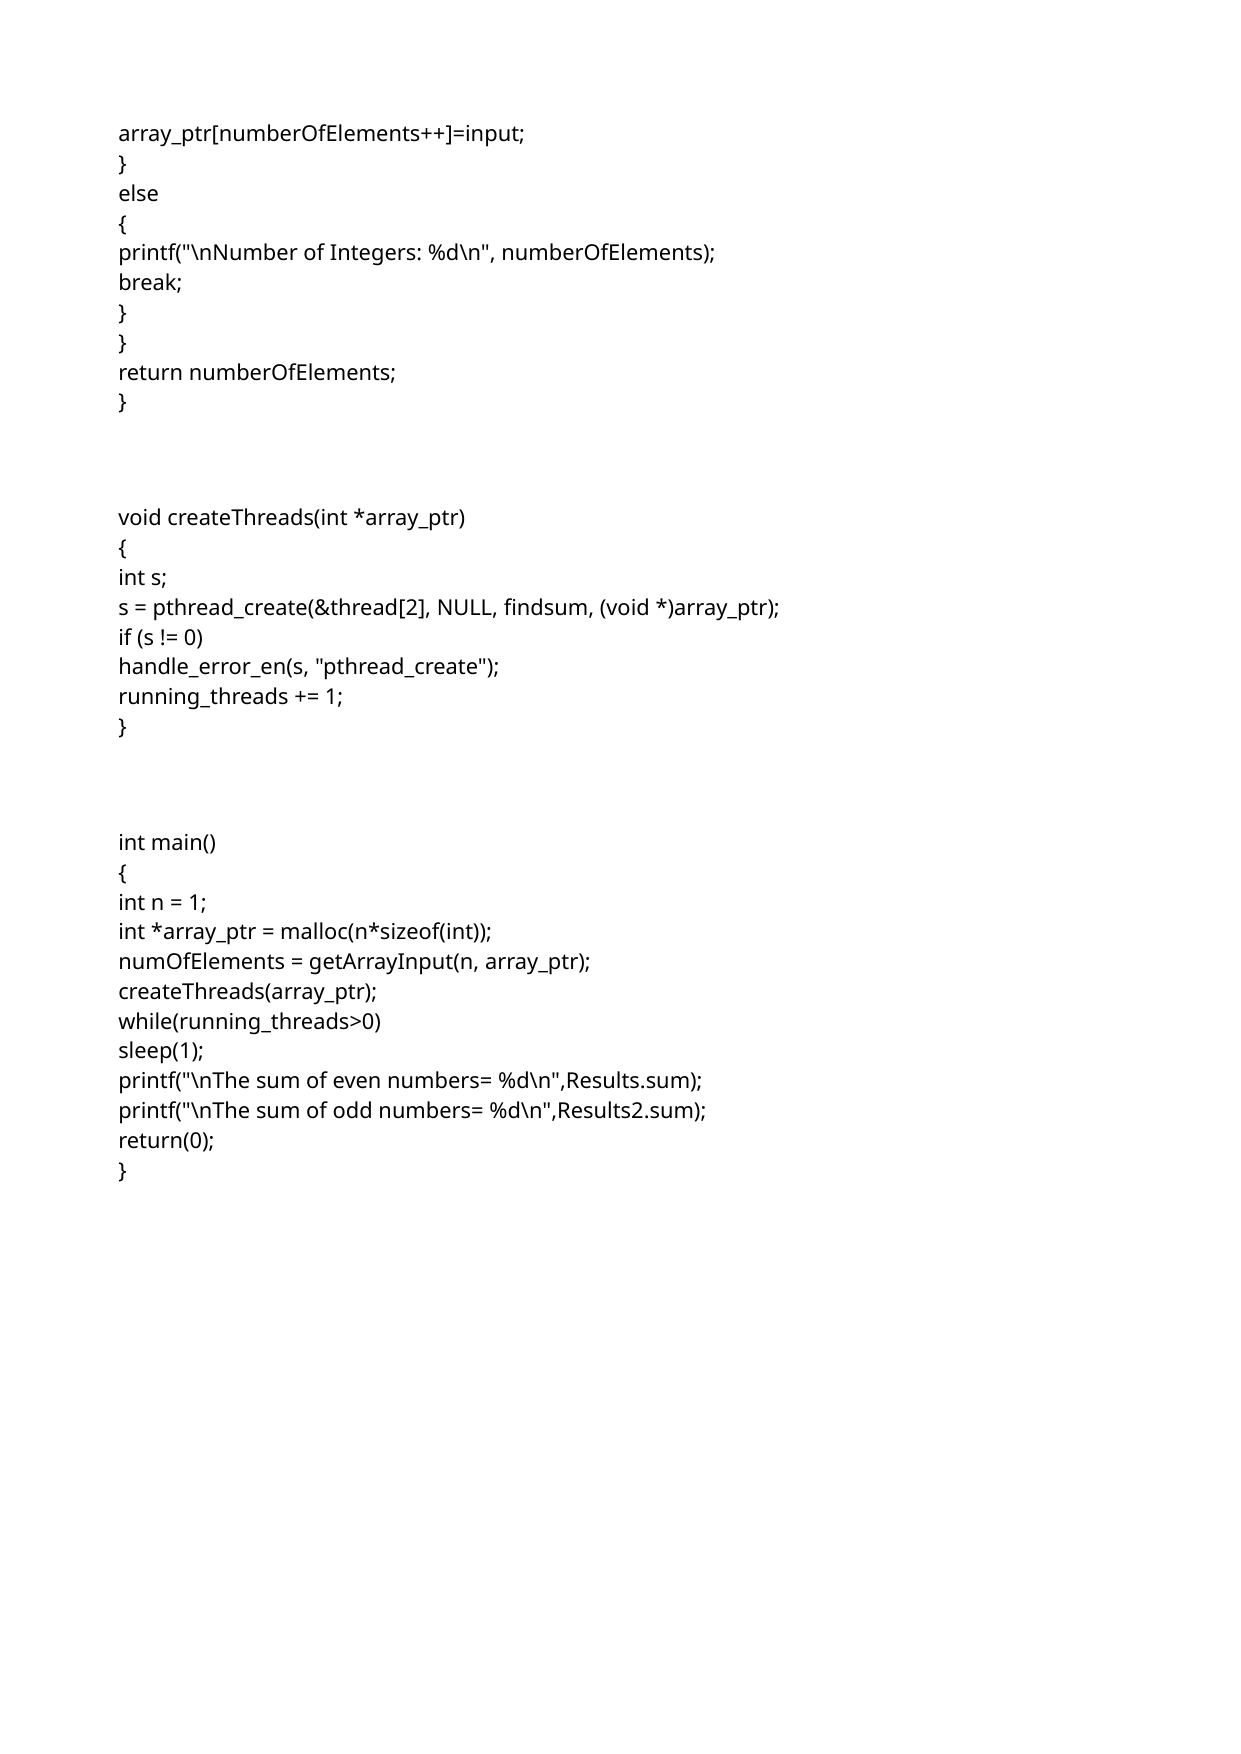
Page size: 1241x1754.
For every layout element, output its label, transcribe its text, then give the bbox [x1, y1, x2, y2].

text return numberOfElements; [118, 356, 1122, 386]
text { [118, 857, 1122, 886]
text handle_error_en(s, "pthread_create"); [118, 651, 1122, 681]
text } [118, 711, 1122, 741]
text int *array_ptr = malloc(n*sizeof(int)); [118, 916, 1122, 946]
text printf("\nThe sum of odd numbers= %d\n",Results2.sum); [118, 1095, 1122, 1125]
text void createThreads(int *array_ptr) [118, 502, 1122, 532]
text int n = 1; [118, 886, 1122, 916]
text while(running_threads>0) [118, 1006, 1122, 1035]
text } [118, 297, 1122, 327]
text sleep(1); [118, 1035, 1122, 1065]
text numOfElements = getArrayInput(n, array_ptr); [118, 946, 1122, 976]
text running_threads += 1; [118, 681, 1122, 711]
text else [118, 178, 1122, 207]
text printf("\nThe sum of even numbers= %d\n",Results.sum); [118, 1065, 1122, 1095]
text } [118, 327, 1122, 356]
text if (s != 0) [118, 621, 1122, 651]
text array_ptr[numberOfElements++]=input; [118, 118, 1122, 148]
text break; [118, 267, 1122, 297]
text } [118, 1154, 1122, 1184]
text { [118, 207, 1122, 237]
text int s; [118, 562, 1122, 592]
text printf("\nNumber of Integers: %d\n", numberOfElements); [118, 237, 1122, 267]
text { [118, 532, 1122, 562]
text s = pthread_create(&thread[2], NULL, findsum, (void *)array_ptr); [118, 592, 1122, 621]
text createThreads(array_ptr); [118, 976, 1122, 1006]
text } [118, 148, 1122, 178]
text return(0); [118, 1125, 1122, 1154]
text } [118, 386, 1122, 416]
text int main() [118, 827, 1122, 857]
